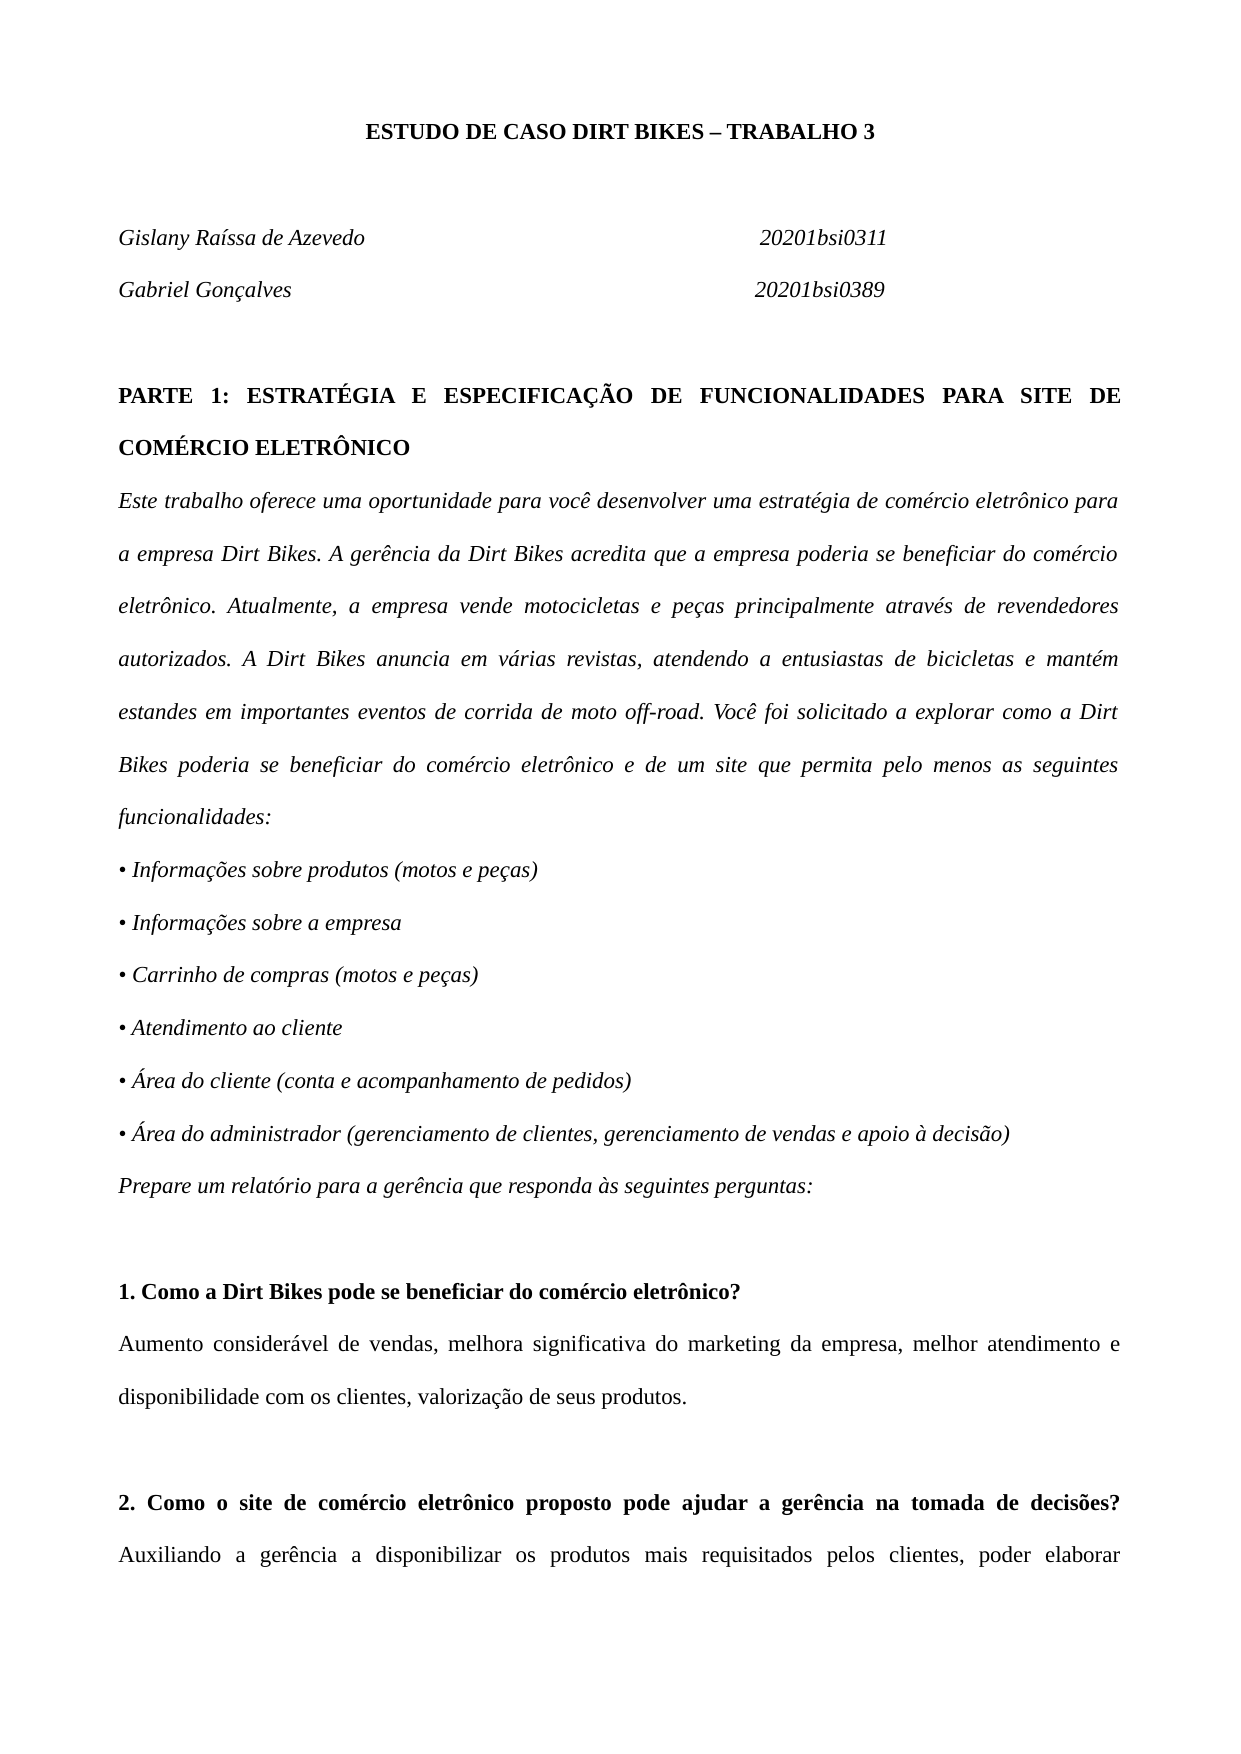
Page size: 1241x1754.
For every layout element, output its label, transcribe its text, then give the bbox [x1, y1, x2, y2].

text • Área do cliente (conta e acompanhamento de pedidos) [118, 1067, 1122, 1093]
text • Atendimento ao cliente [118, 1014, 1122, 1041]
text Este trabalho oferece uma oportunidade para você desenvolver uma estratégia de comércio eletrônico para a empresa Dirt Bikes. A gerência da Dirt Bikes acredita que a empresa poderia se beneficiar do comércio eletrônico. Atualmente, a empresa vende motocicletas e peças principalmente através de revendedores autorizados. A Dirt Bikes anuncia em várias revistas, atendendo a entusiastas de bicicletas e mantém estandes em importantes eventos de corrida de moto off-road. Você foi solicitado a explorar como a Dirt Bikes poderia se beneficiar do comércio eletrônico e de um site que permita pelo menos as seguintes funcionalidades: [118, 487, 1122, 830]
text Aumento considerável de vendas, melhora significativa do marketing da empresa, melhor atendimento e disponibilidade com os clientes, valorização de seus produtos. [118, 1330, 1122, 1409]
text Prepare um relatório para a gerência que responda às seguintes perguntas: [118, 1172, 1122, 1199]
text ESTUDO DE CASO DIRT BIKES – TRABALHO 3 [118, 118, 1122, 144]
text • Informações sobre a empresa [118, 909, 1122, 935]
text Gislany Raíssa de Azevedo 20201bsi0311 [118, 223, 1122, 250]
text Gabriel Gonçalves 20201bsi0389 [118, 276, 1122, 303]
text • Área do administrador (gerenciamento de clientes, gerenciamento de vendas e apoio à decisão) [118, 1119, 1122, 1146]
text 2. Como o site de comércio eletrônico proposto pode ajudar a gerência na tomada de decisões?Auxiliando a gerência a disponibilizar os produtos mais requisitados pelos clientes, poder elaborar [118, 1488, 1122, 1568]
text PARTE 1: ESTRATÉGIA E ESPECIFICAÇÃO DE FUNCIONALIDADES PARA SITE DE COMÉRCIO ELETRÔNICO [118, 382, 1122, 461]
text • Informações sobre produtos (motos e peças) [118, 856, 1122, 882]
text • Carrinho de compras (motos e peças) [118, 961, 1122, 988]
text 1. Como a Dirt Bikes pode se beneficiar do comércio eletrônico? [118, 1278, 1122, 1304]
